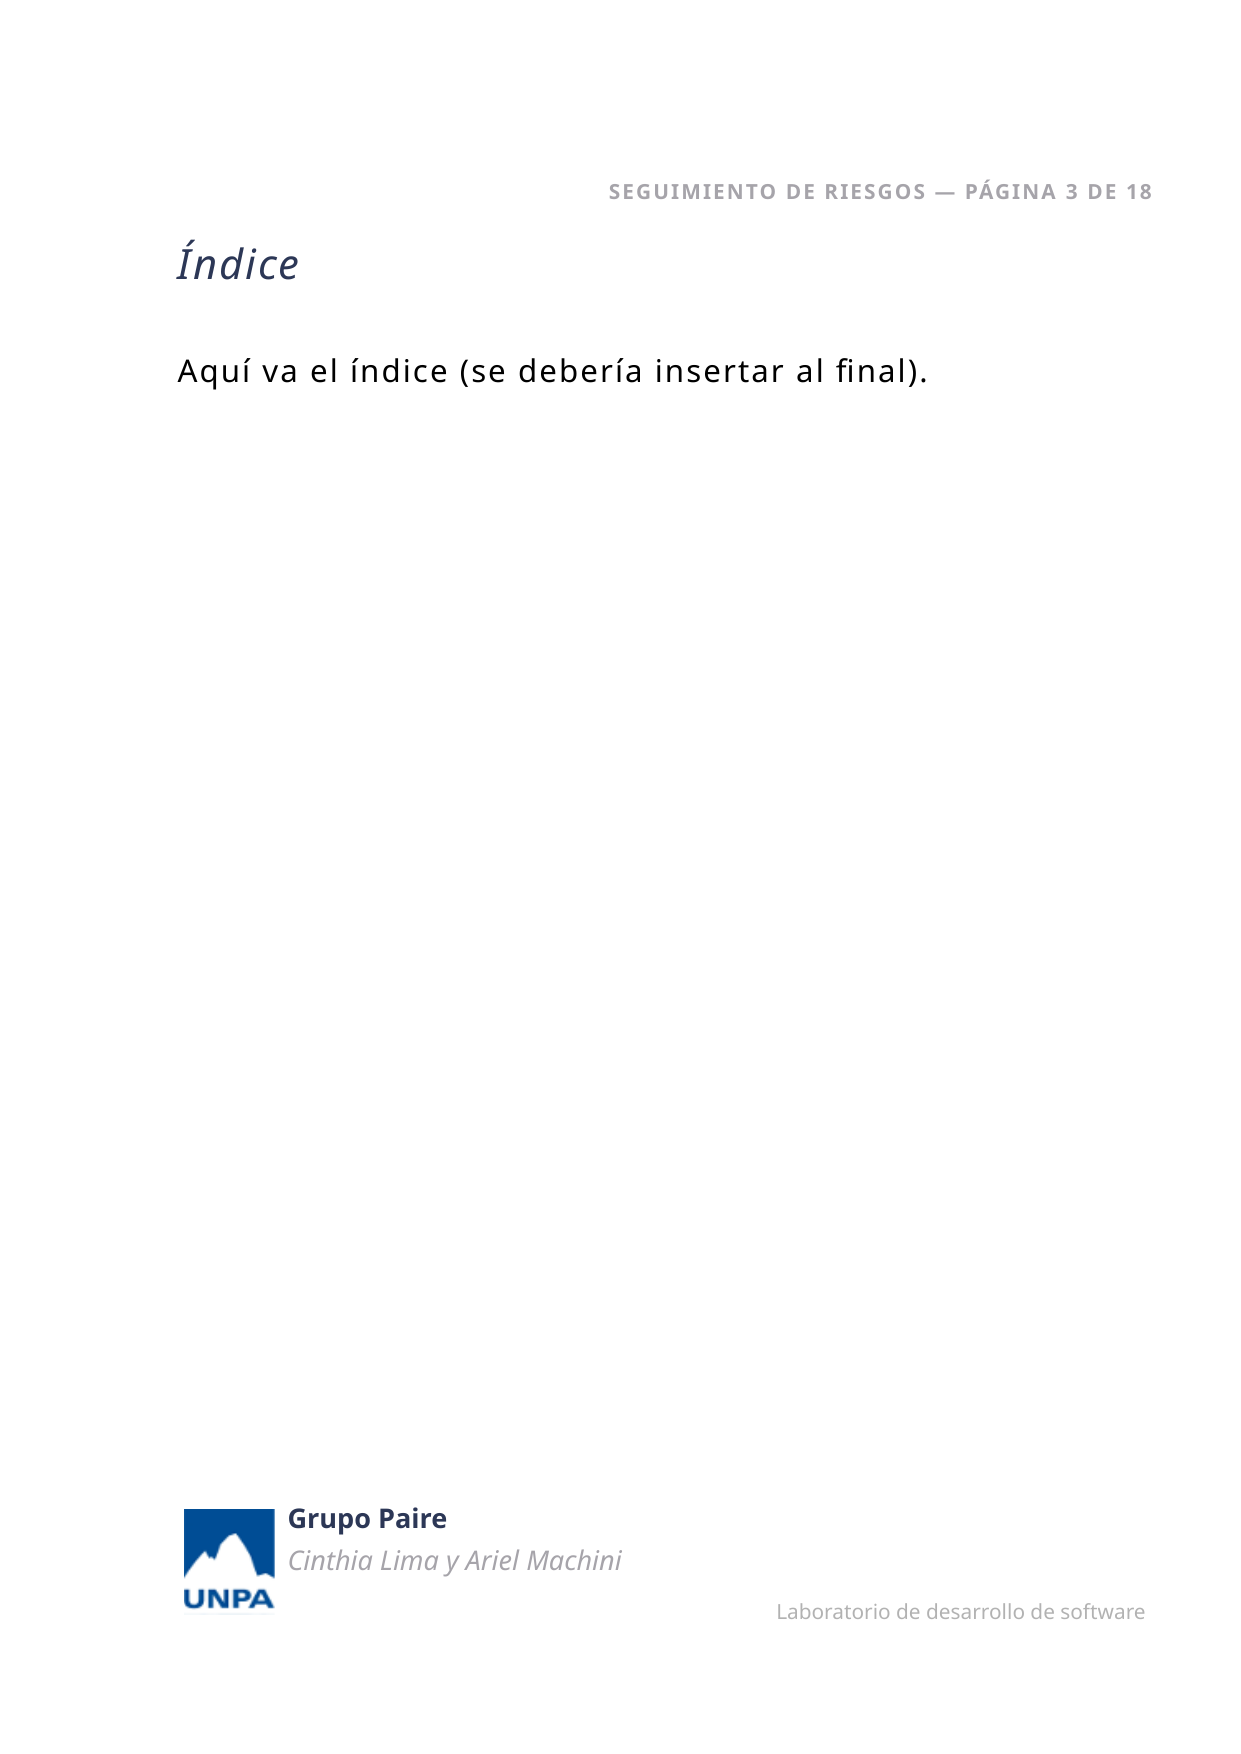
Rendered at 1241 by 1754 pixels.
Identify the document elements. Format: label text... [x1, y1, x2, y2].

text Índice [177, 235, 1152, 292]
picture [184, 1509, 275, 1615]
text Aquí va el índice (se debería insertar al final). [177, 349, 1152, 392]
